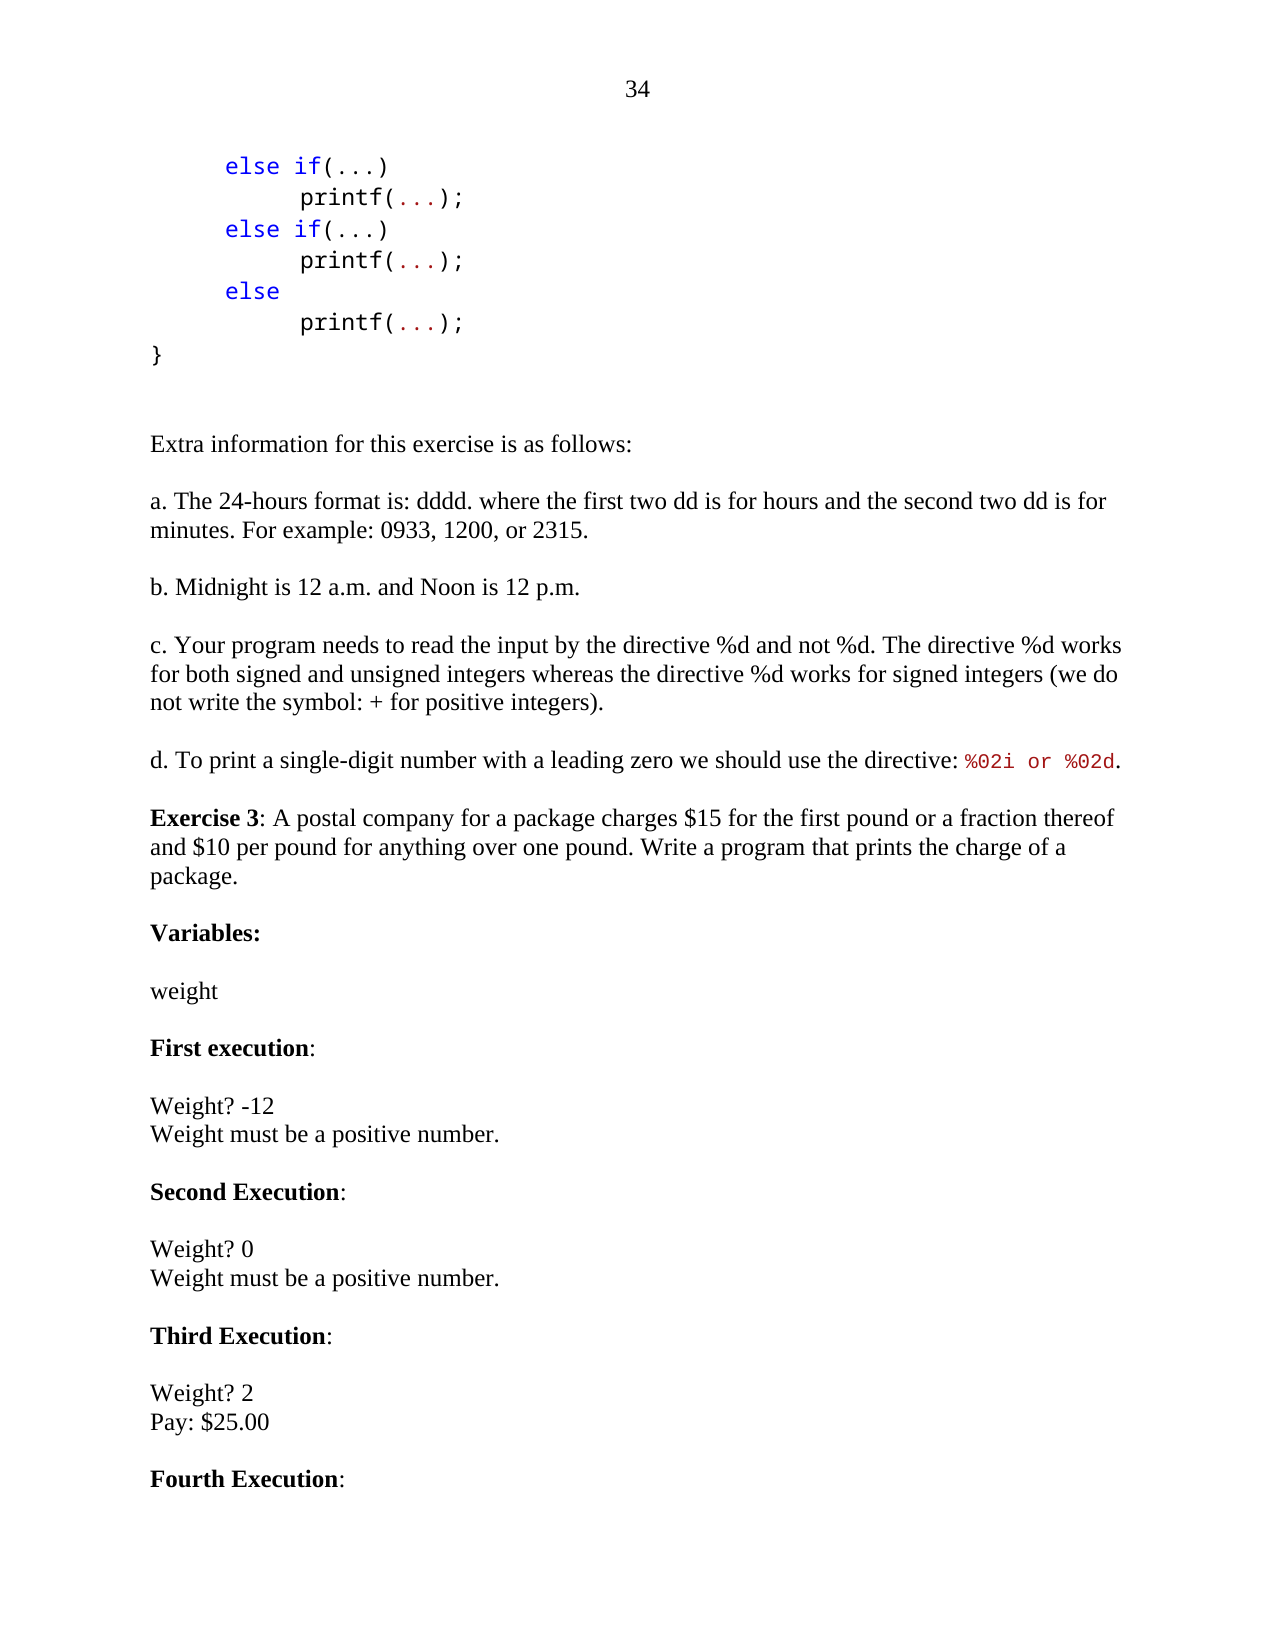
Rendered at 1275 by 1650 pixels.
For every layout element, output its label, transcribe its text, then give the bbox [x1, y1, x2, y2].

subtitle Second Execution: [150, 1177, 1125, 1206]
subtitle First execution: [150, 1033, 1125, 1062]
subtitle Weight? -12 [150, 1091, 1125, 1119]
subtitle Weight must be a positive number. [150, 1119, 1125, 1148]
subtitle else if(...) [150, 150, 1125, 181]
subtitle else if(...) [150, 212, 1125, 244]
subtitle weight [150, 976, 1125, 1004]
subtitle } [150, 337, 1125, 369]
subtitle Variables: [150, 918, 1125, 947]
subtitle d. To print a single-digit number with a leading zero we should use the directive: %02i or %02d. [150, 745, 1125, 774]
subtitle Weight? 0 [150, 1234, 1125, 1263]
subtitle b. Midnight is 12 a.m. and Noon is 12 p.m. [150, 572, 1125, 601]
subtitle Weight? 2 [150, 1378, 1125, 1407]
subtitle printf(...); [150, 244, 1125, 275]
subtitle Pay: $25.00 [150, 1407, 1125, 1436]
subtitle Third Execution: [150, 1321, 1125, 1349]
subtitle printf(...); [150, 181, 1125, 212]
subtitle c. Your program needs to read the input by the directive %d and not %d. The directive %d works for both signed and unsigned integers whereas the directive %d works for signed integers (we do not write the symbol: + for positive integers). [150, 630, 1125, 716]
subtitle a. The 24-hours format is: dddd. where the first two dd is for hours and the second two dd is for minutes. For example: 0933, 1200, or 2315. [150, 486, 1125, 544]
subtitle Exercise 3: A postal company for a package charges $15 for the first pound or a fraction thereof and $10 per pound for anything over one pound. Write a program that prints the charge of a package. [150, 803, 1125, 889]
subtitle Weight must be a positive number. [150, 1263, 1125, 1292]
subtitle printf(...); [150, 306, 1125, 337]
subtitle else [150, 275, 1125, 306]
subtitle Extra information for this exercise is as follows: [150, 429, 1125, 457]
subtitle Fourth Execution: [150, 1464, 1125, 1493]
